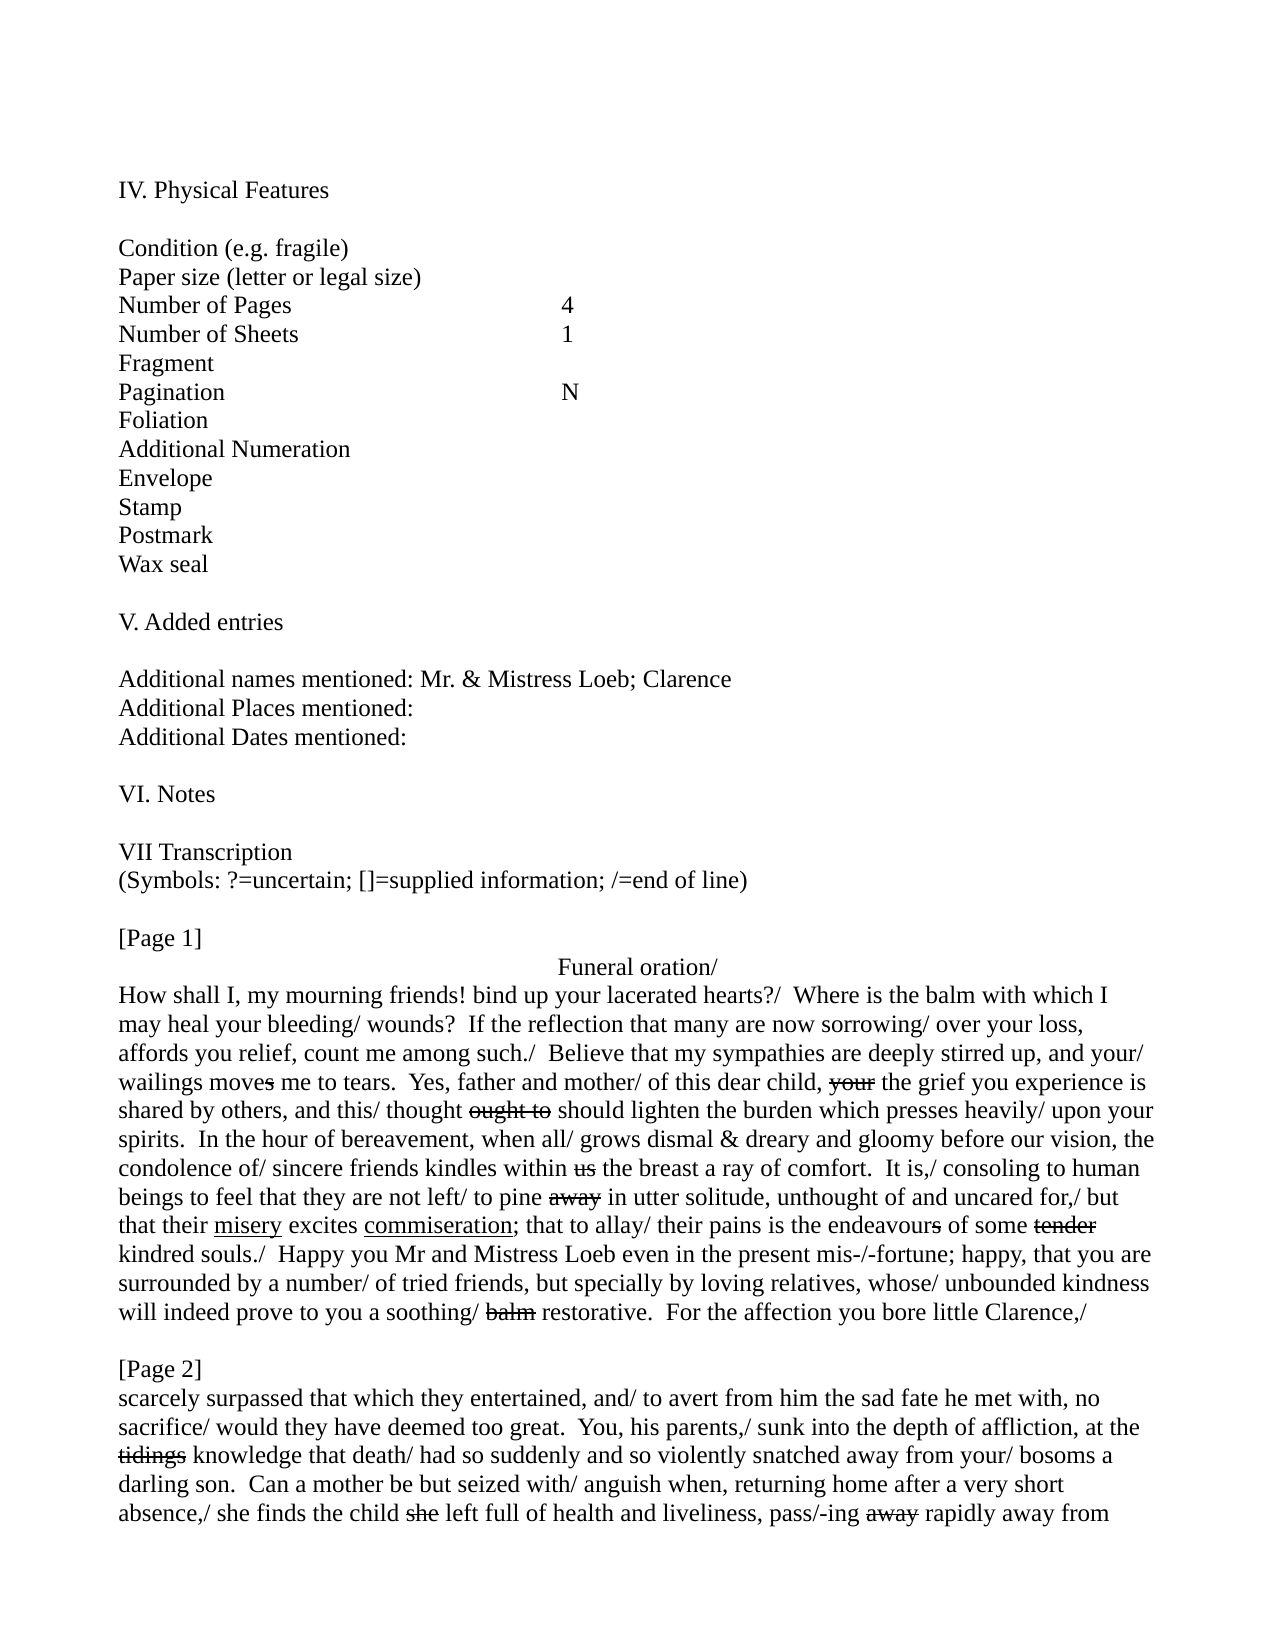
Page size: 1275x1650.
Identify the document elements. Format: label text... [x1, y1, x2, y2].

text Stamp [118, 492, 1157, 521]
text (Symbols: ?=uncertain; []=supplied information; /=end of line) [118, 866, 1157, 894]
text Additional Numeration [118, 434, 1157, 463]
text Foliation [118, 406, 1157, 434]
text Condition (e.g. fragile) [118, 233, 1157, 262]
text [Page 2] [118, 1354, 1157, 1383]
text scarcely surpassed that which they entertained, and/ to avert from him the sad fate he met with, no sacrifice/ would they have deemed too great. You, his parents,/ sunk into the depth of affliction, at the tidings knowledge that death/ had so suddenly and so violently snatched away from your/ bosoms a darling son. Can a mother be but seized with/ anguish when, returning home after a very short absence,/ she finds the child she left full of health and liveliness, pass/-ing away rapidly away from [118, 1383, 1157, 1527]
text Additional Dates mentioned: [118, 722, 1157, 751]
text VI. Notes [118, 779, 1157, 808]
text Funeral oration/ [118, 952, 1157, 981]
text How shall I, my mourning friends! bind up your lacerated hearts?/ Where is the balm with which I may heal your bleeding/ wounds? If the reflection that many are now sorrowing/ over your loss, affords you relief, count me among such./ Believe that my sympathies are deeply stirred up, and your/ wailings moves me to tears. Yes, father and mother/ of this dear child, your the grief you experience is shared by others, and this/ thought ought to should lighten the burden which presses heavily/ upon your spirits. In the hour of bereavement, when all/ grows dismal & dreary and gloomy before our vision, the condolence of/ sincere friends kindles within us the breast a ray of comfort. It is,/ consoling to human beings to feel that they are not left/ to pine away in utter solitude, unthought of and uncared for,/ but that their misery excites commiseration; that to allay/ their pains is the endeavours of some tender kindred souls./ Happy you Mr and Mistress Loeb even in the present mis-/-fortune; happy, that you are surrounded by a number/ of tried friends, but specially by loving relatives, whose/ unbounded kindness will indeed prove to you a soothing/ balm restorative. For the affection you bore little Clarence,/ [118, 981, 1157, 1326]
text Wax seal [118, 549, 1157, 578]
text Fragment [118, 348, 1157, 377]
text Envelope [118, 463, 1157, 492]
text Number of Pages 4 [118, 291, 1157, 319]
text VII Transcription [118, 837, 1157, 866]
text Postma rk [118, 521, 1157, 549]
text IV. Physical Features [118, 176, 1157, 204]
text Paper size (letter or legal size) [118, 262, 1157, 291]
text V. Added entries [118, 607, 1157, 636]
text Additional names mentioned: Mr. & Mistress Loeb; Clarence [118, 664, 1157, 693]
text Additional Places mentioned: [118, 693, 1157, 722]
text Number of Sheets 1 [118, 319, 1157, 348]
text [Page 1] [118, 923, 1157, 952]
text Pagination N [118, 377, 1157, 406]
